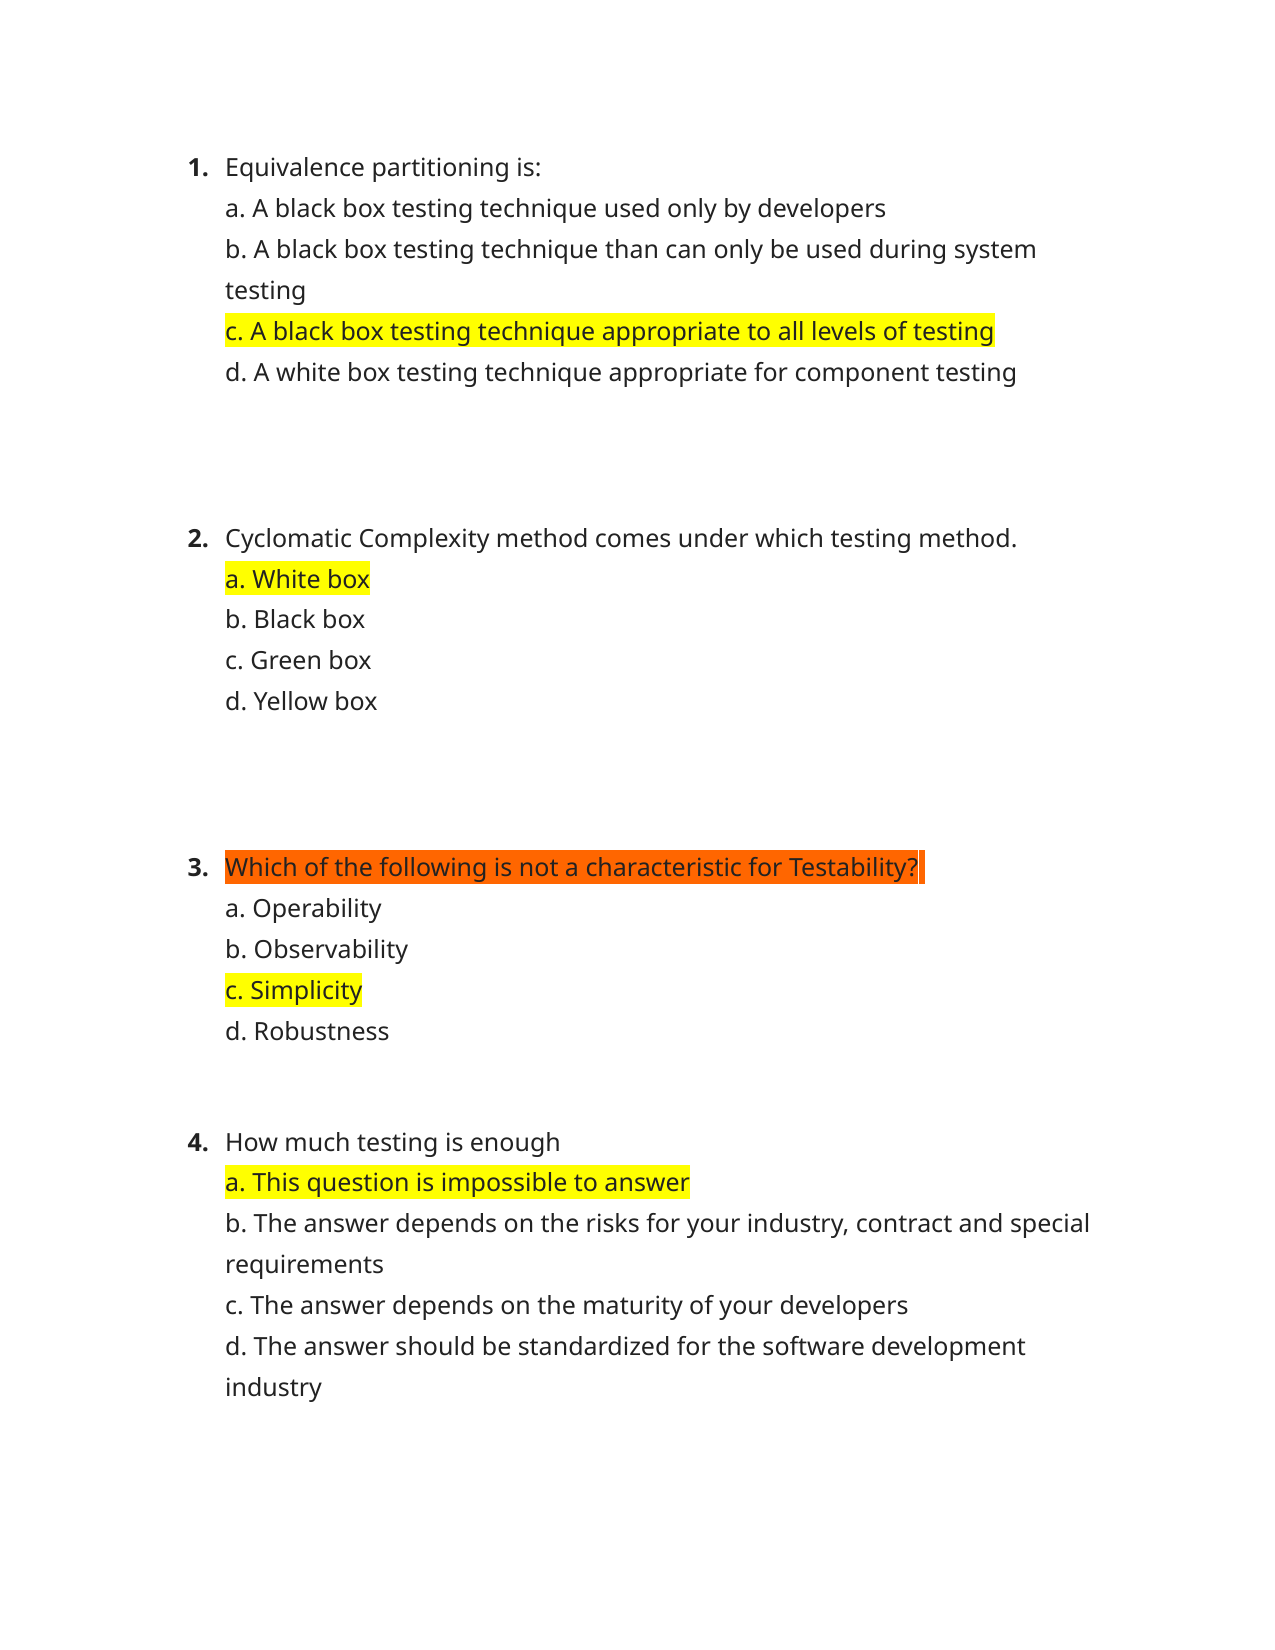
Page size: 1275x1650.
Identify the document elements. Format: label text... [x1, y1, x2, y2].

list Cyclomatic Complexity method comes under which testing method. a. White box b. Black box c. Green box d. Yellow box [187, 520, 1125, 718]
list Which of the following is not a characteristic for Testability? a. Operability b. Observability c. Simplicity d. Robustness [187, 850, 1125, 1047]
list Equivalence partitioning is: a. A black box testing technique used only by developers b. A black box testing technique than can only be used during system testing c. A black box testing technique appropriate to all levels of testing d. A white box testing technique appropriate for component testing [187, 150, 1125, 388]
list How much testing is enough a. This question is impossible to answer b. The answer depends on the risks for your industry, contract and special requirements c. The answer depends on the maturity of your developers d. The answer should be standardized for the software development industry [187, 1124, 1125, 1403]
